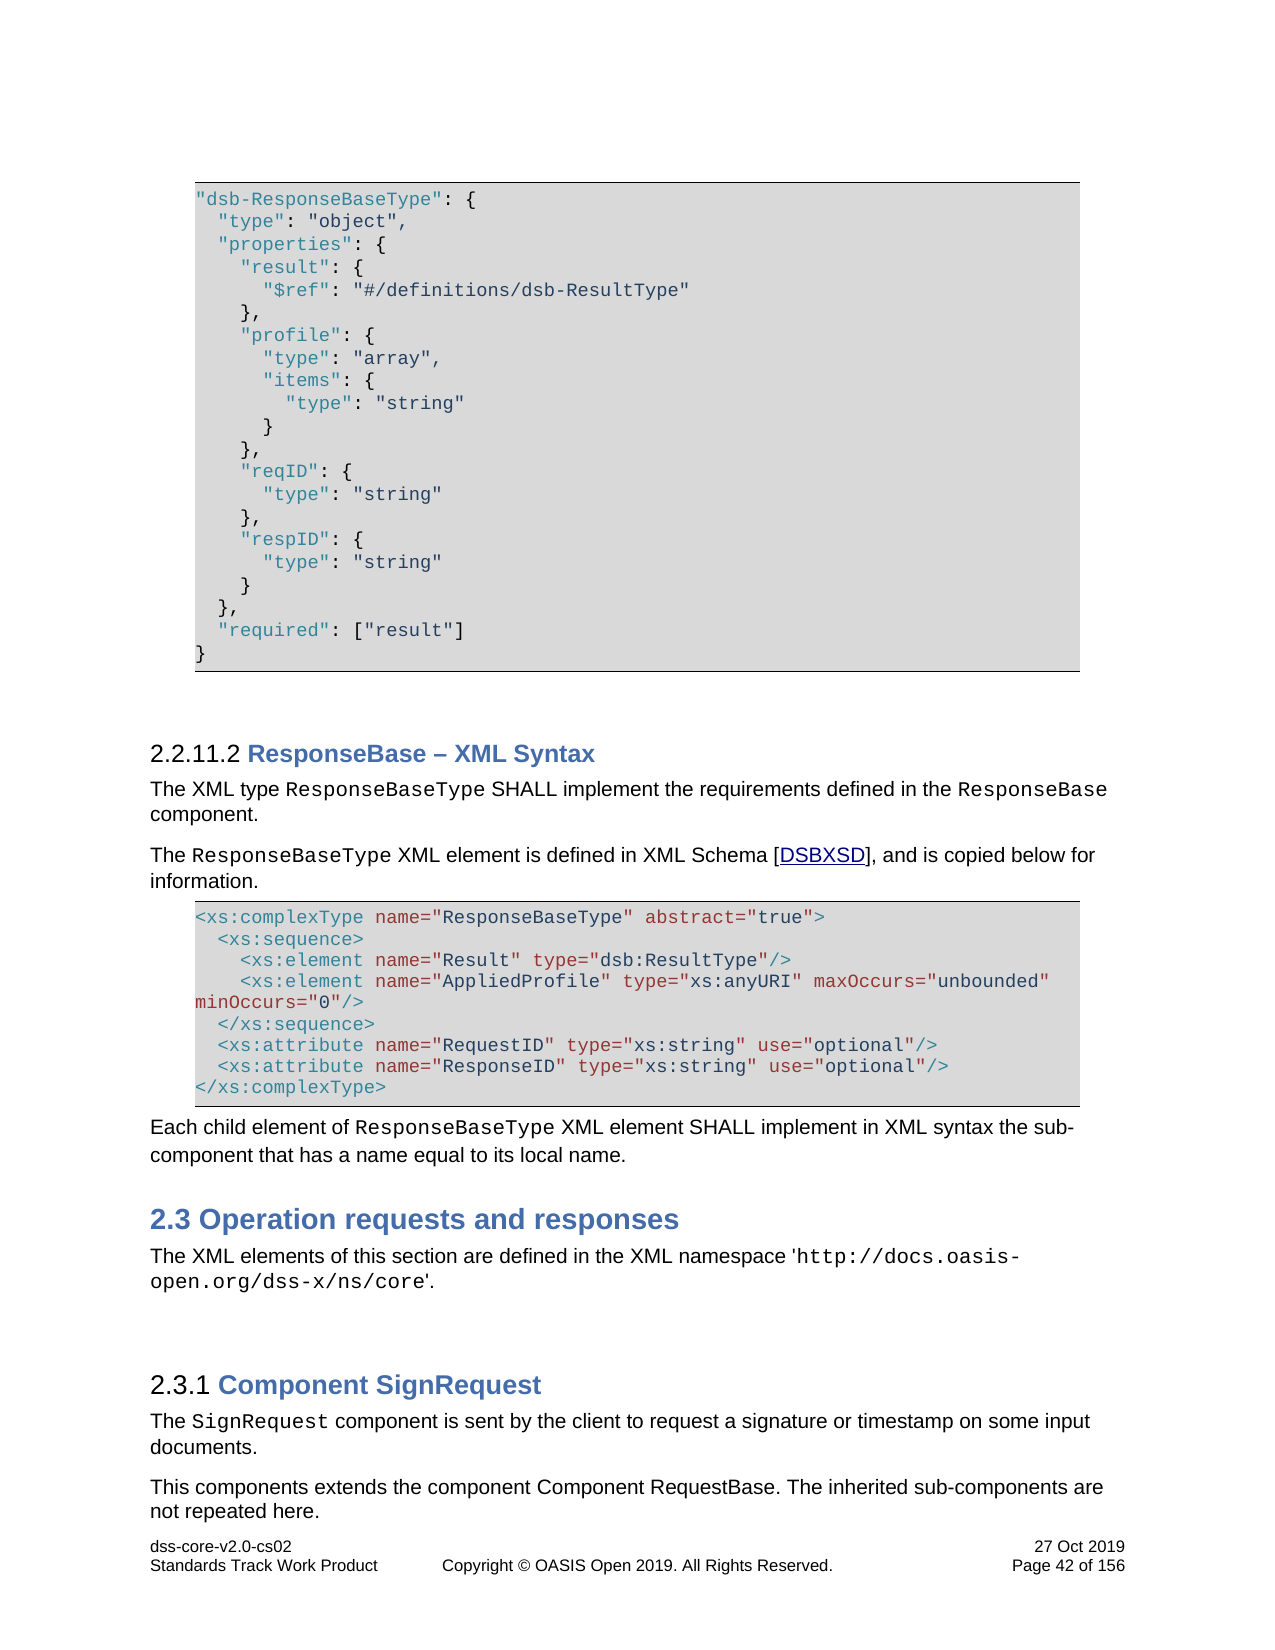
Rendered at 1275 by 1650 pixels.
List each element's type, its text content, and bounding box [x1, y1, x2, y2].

text "items": { [195, 364, 1080, 387]
subtitle Operation requests and responses [150, 1202, 1125, 1235]
text The SignRequest component is sent by the client to request a signature or timestamp on some input documents. [150, 1409, 1125, 1458]
text "type": "string" [195, 546, 1080, 568]
text }, [195, 591, 1080, 614]
text "dsb-ResponseBaseType": { [195, 183, 1080, 205]
text <xs:attribute name="ResponseID" type="xs:string" use="optional"/> [195, 1050, 1080, 1071]
text "reqID": { [195, 455, 1080, 477]
text "profile": { [195, 318, 1080, 341]
subtitle Component SignRequest [150, 1369, 1125, 1400]
text </xs:complexType> [195, 1071, 1080, 1106]
text Each child element of ResponseBaseType XML element SHALL implement in XML syntax the sub-component that has a name equal to its local name. [150, 1115, 1125, 1167]
text "type": "object", [195, 205, 1080, 228]
text The XML elements of this section are defined in the XML namespace 'http://docs.oasis-open.org/dss-x/ns/core'. [150, 1243, 1125, 1295]
text }, [195, 432, 1080, 455]
text The XML type ResponseBaseType SHALL implement the requirements defined in the ResponseBase component. [150, 776, 1125, 826]
text <xs:element name="Result" type="dsb:ResultType"/> [195, 943, 1080, 965]
text "required": ["result"] [195, 614, 1080, 636]
text } [195, 568, 1080, 591]
text "result": { [195, 250, 1080, 273]
text <xs:sequence> [195, 922, 1080, 943]
text "type": "string" [195, 477, 1080, 500]
subtitle ResponseBase – XML Syntax [150, 739, 1125, 768]
text <xs:element name="AppliedProfile" type="xs:anyURI" maxOccurs="unbounded" minOccurs="0"/> [195, 965, 1080, 1007]
text } [195, 409, 1080, 432]
text }, [195, 296, 1080, 318]
text <xs:attribute name="RequestID" type="xs:string" use="optional"/> [195, 1028, 1080, 1050]
text } [195, 636, 1080, 671]
text </xs:sequence> [195, 1007, 1080, 1028]
text }, [195, 500, 1080, 523]
text "type": "array", [195, 341, 1080, 364]
text "$ref": "#/definitions/dsb-ResultType" [195, 273, 1080, 296]
text "type": "string" [195, 387, 1080, 409]
text "properties": { [195, 228, 1080, 250]
text The ResponseBaseType XML element is defined in XML Schema [DSBXSD], and is copied below for information. [150, 843, 1125, 893]
text This components extends the component 4.2.10. The inherited sub-components are not repeated here. [150, 1475, 1125, 1523]
text <xs:complexType name="ResponseBaseType" abstract="true"> [195, 902, 1080, 922]
text "respID": { [195, 523, 1080, 546]
